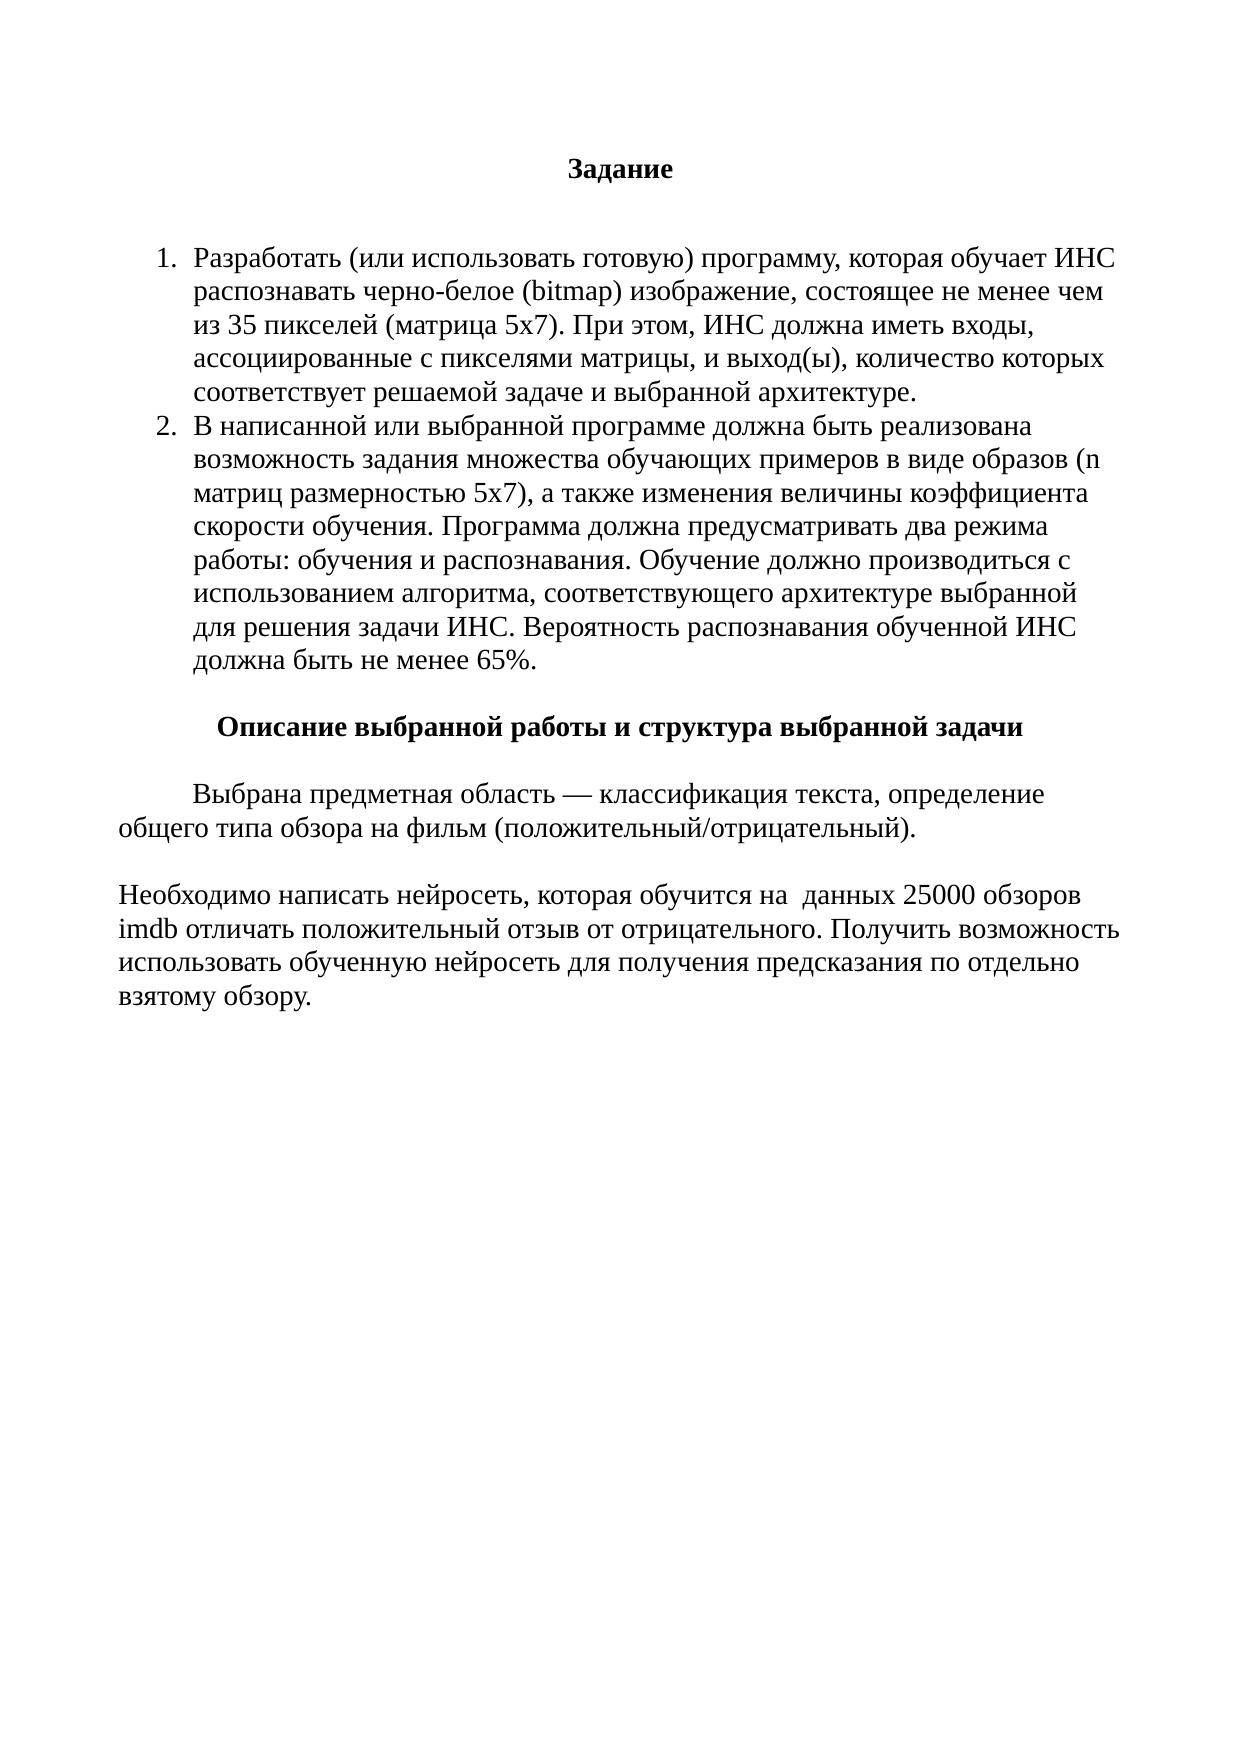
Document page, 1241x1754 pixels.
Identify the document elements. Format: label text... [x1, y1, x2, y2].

text Необходимо написать нейросеть, которая обучится на данных 25000 обзоров imdb отличать положительный отзыв от отрицательного. Получить возможность использовать обученную нейросеть для получения предсказания по отдельно взятому обзору. [118, 877, 1122, 1011]
text Описание выбранной работы и структура выбранной задачи [118, 709, 1122, 743]
text Выбрана предметная область — классификация текста, определение общего типа обзора на фильм (положительный/отрицательный). [118, 777, 1122, 877]
text Задание [118, 152, 1122, 185]
list Разработать (или использовать готовую) программу, которая обучает ИНС распознавать черно-белое (bitmap) изображение, состоящее не менее чем из 35 пикселей (матрица 5х7). При этом, ИНС должна иметь входы, ассоциированные с пикселями матрицы, и выход(ы), количество которых соответствует решаемой задаче и выбранной архитектуре. [156, 240, 1122, 408]
list В написанной или выбранной программе должна быть реализована возможность задания множества обучающих примеров в виде образов (n матриц размерностью 5х7), а также изменения величины коэффициента скорости обучения. Программа должна предусматривать два режима работы: обучения и распознавания. Обучение должно производиться с использованием алгоритма, соответствующего архитектуре выбранной для решения задачи ИНС. Вероятность распознавания обученной ИНС должна быть не менее 65%. [156, 408, 1122, 709]
